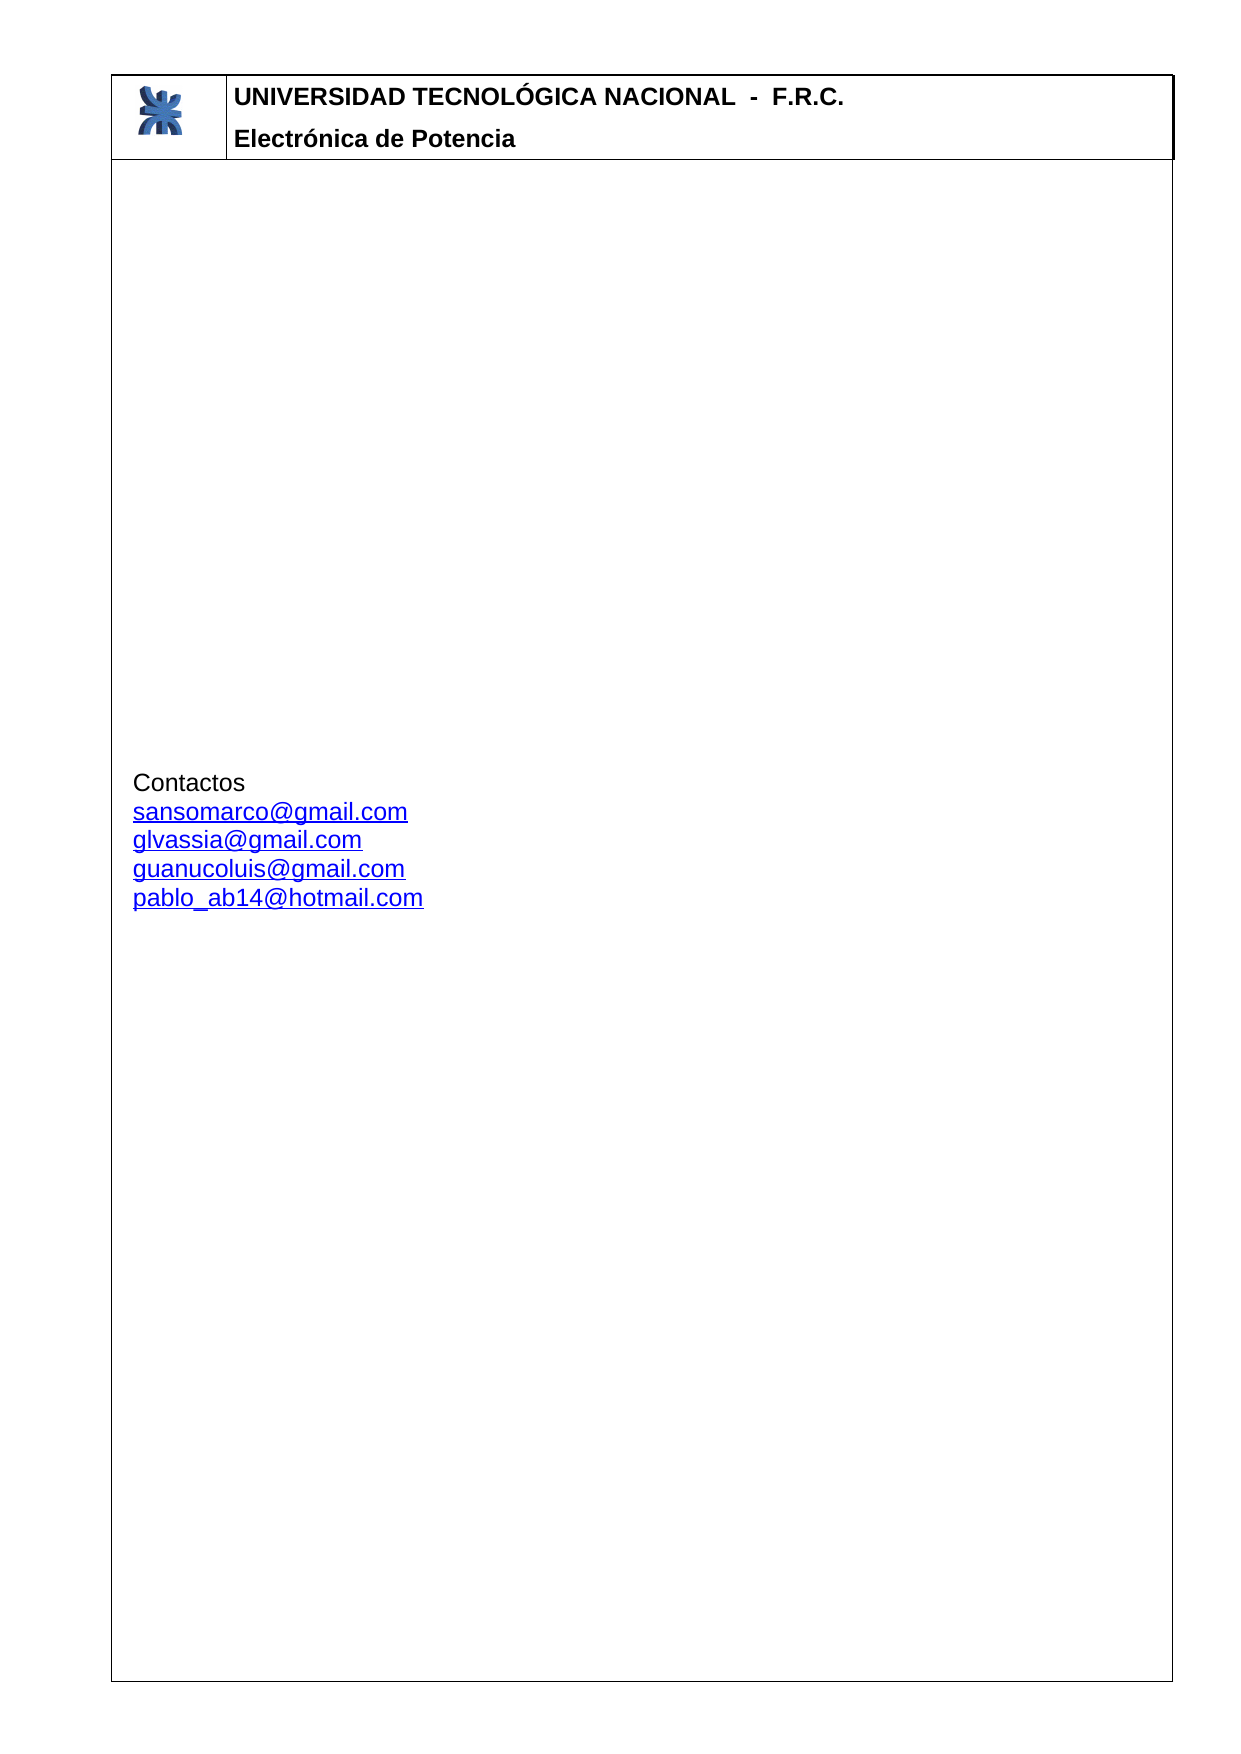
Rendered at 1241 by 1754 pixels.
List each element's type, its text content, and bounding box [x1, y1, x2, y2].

text Contactos [133, 768, 1166, 797]
text sansomarco@gmail.com [133, 797, 1166, 825]
text guanucoluis@gmail.com [133, 854, 1166, 883]
picture [135, 85, 183, 136]
text glvassia@gmail.com [133, 825, 1166, 854]
text pablo_ab14@hotmail.com [133, 883, 1166, 912]
